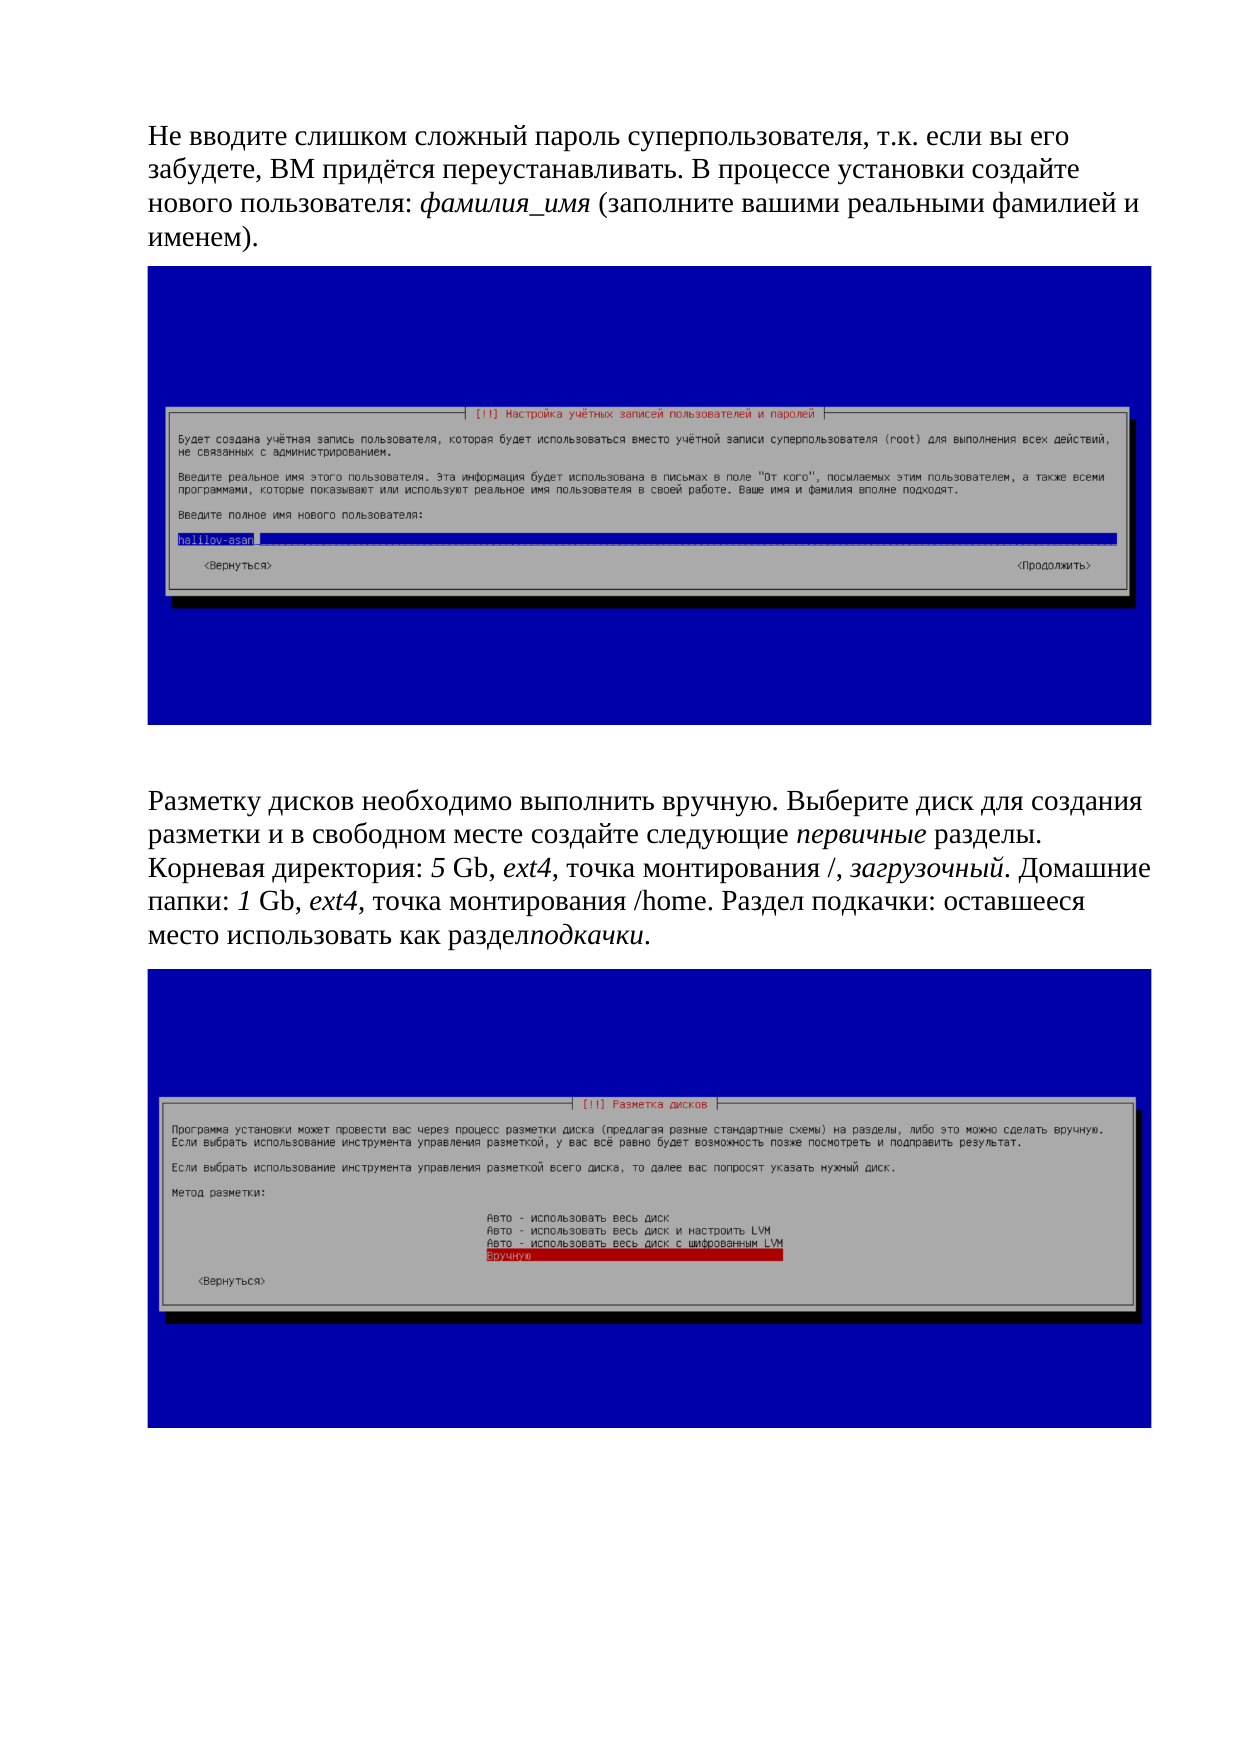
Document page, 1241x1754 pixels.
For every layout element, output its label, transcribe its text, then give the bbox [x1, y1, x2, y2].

text Не вводите слишком сложный пароль суперпользователя, т.к. если вы его забудете, ВМ придётся переустанавливать. В процессе установки создайте нового пользователя: фамилия_имя (заполните вашими реальными фамилией и именем). [148, 118, 1152, 252]
text Разметку дисков необходимо выполнить вручную. Выберите диск для создания разметки и в свободном месте создайте следующие первичные разделы. Корневая директория: 5 Gb, ext4, точка монтирования /, загрузочный. Домашние папки: 1 Gb, ext4, точка монтирования /home. Раздел подкачки: оставшееся место использовать как разделподкачки. [148, 783, 1152, 951]
picture [147, 266, 1152, 725]
picture [147, 969, 1152, 1428]
